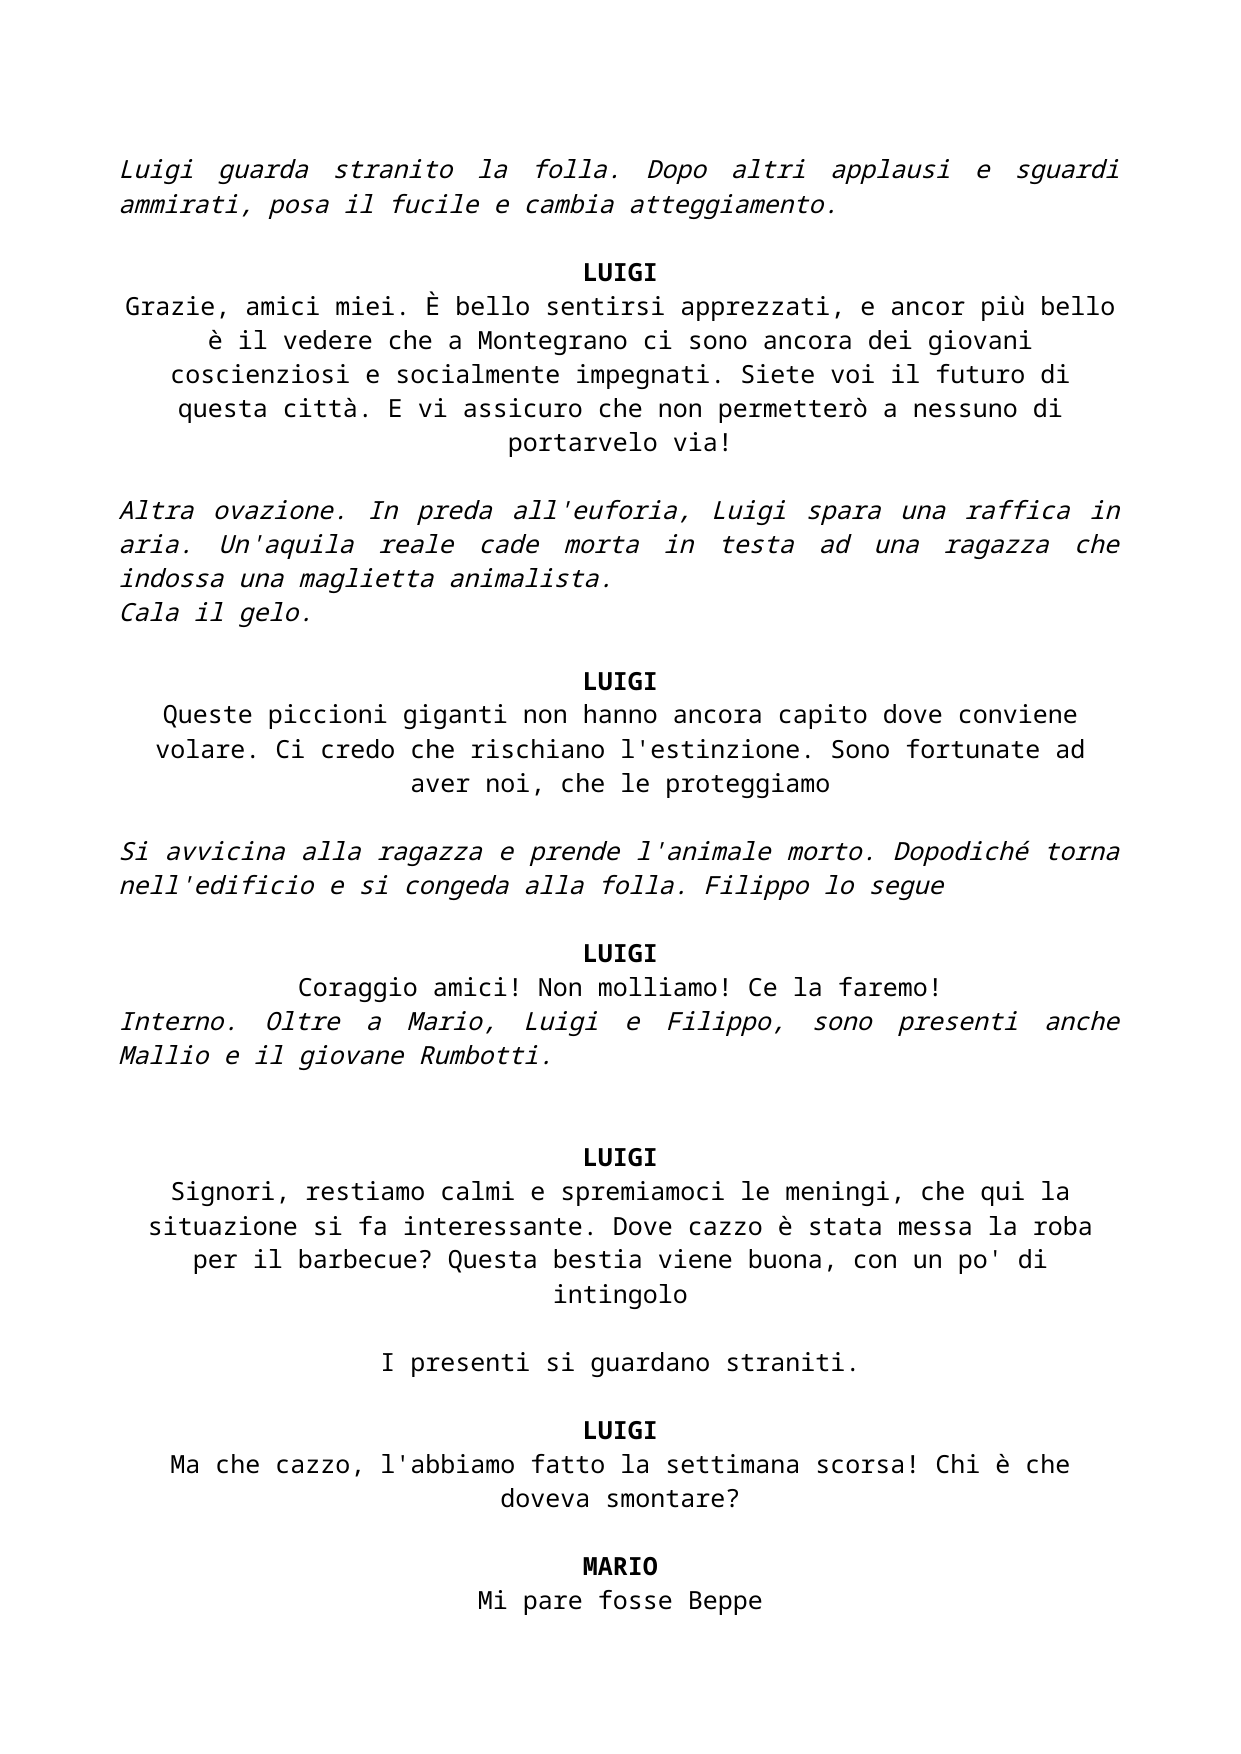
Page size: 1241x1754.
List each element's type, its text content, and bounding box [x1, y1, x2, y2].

text MARIO [118, 1549, 1122, 1583]
text Coraggio amici! Non molliamo! Ce la faremo! [118, 970, 1122, 1004]
text Ma che cazzo, l'abbiamo fatto la settimana scorsa! Chi è che doveva smontare? [118, 1447, 1122, 1515]
text Luigi guarda stranito la folla. Dopo altri applausi e sguardi ammirati, posa il fucile e cambia atteggiamento. [118, 152, 1122, 220]
text Mi pare fosse Beppe [118, 1583, 1122, 1617]
text Signori, restiamo calmi e spremiamoci le meningi, che qui la situazione si fa interessante. Dove cazzo è stata messa la roba per il barbecue? Questa bestia viene buona, con un po' di intingolo [118, 1174, 1122, 1310]
text Cala il gelo. [118, 595, 1122, 629]
text Si avvicina alla ragazza e prende l'animale morto. Dopodiché torna nell'edificio e si congeda alla folla. Filippo lo segue [118, 833, 1122, 902]
text I presenti si guardano straniti. [118, 1344, 1122, 1378]
text LUIGI [118, 936, 1122, 970]
text Grazie, amici miei. È bello sentirsi apprezzati, e ancor più bello è il vedere che a Montegrano ci sono ancora dei giovani coscienziosi e socialmente impegnati. Siete voi il futuro di questa città. E vi assicuro che non permetterò a nessuno di portarvelo via! [118, 288, 1122, 459]
text Interno. Oltre a Mario, Luigi e Filippo, sono presenti anche Mallio e il giovane Rumbotti. [118, 1004, 1122, 1072]
text LUIGI [118, 1140, 1122, 1174]
text LUIGI [118, 663, 1122, 697]
text LUIGI [118, 254, 1122, 288]
text Queste piccioni giganti non hanno ancora capito dove conviene volare. Ci credo che rischiano l'estinzione. Sono fortunate ad aver noi, che le proteggiamo [118, 697, 1122, 799]
text LUIGI [118, 1412, 1122, 1447]
text Altra ovazione. In preda all'euforia, Luigi spara una raffica in aria. Un'aquila reale cade morta in testa ad una ragazza che indossa una maglietta animalista. [118, 493, 1122, 595]
